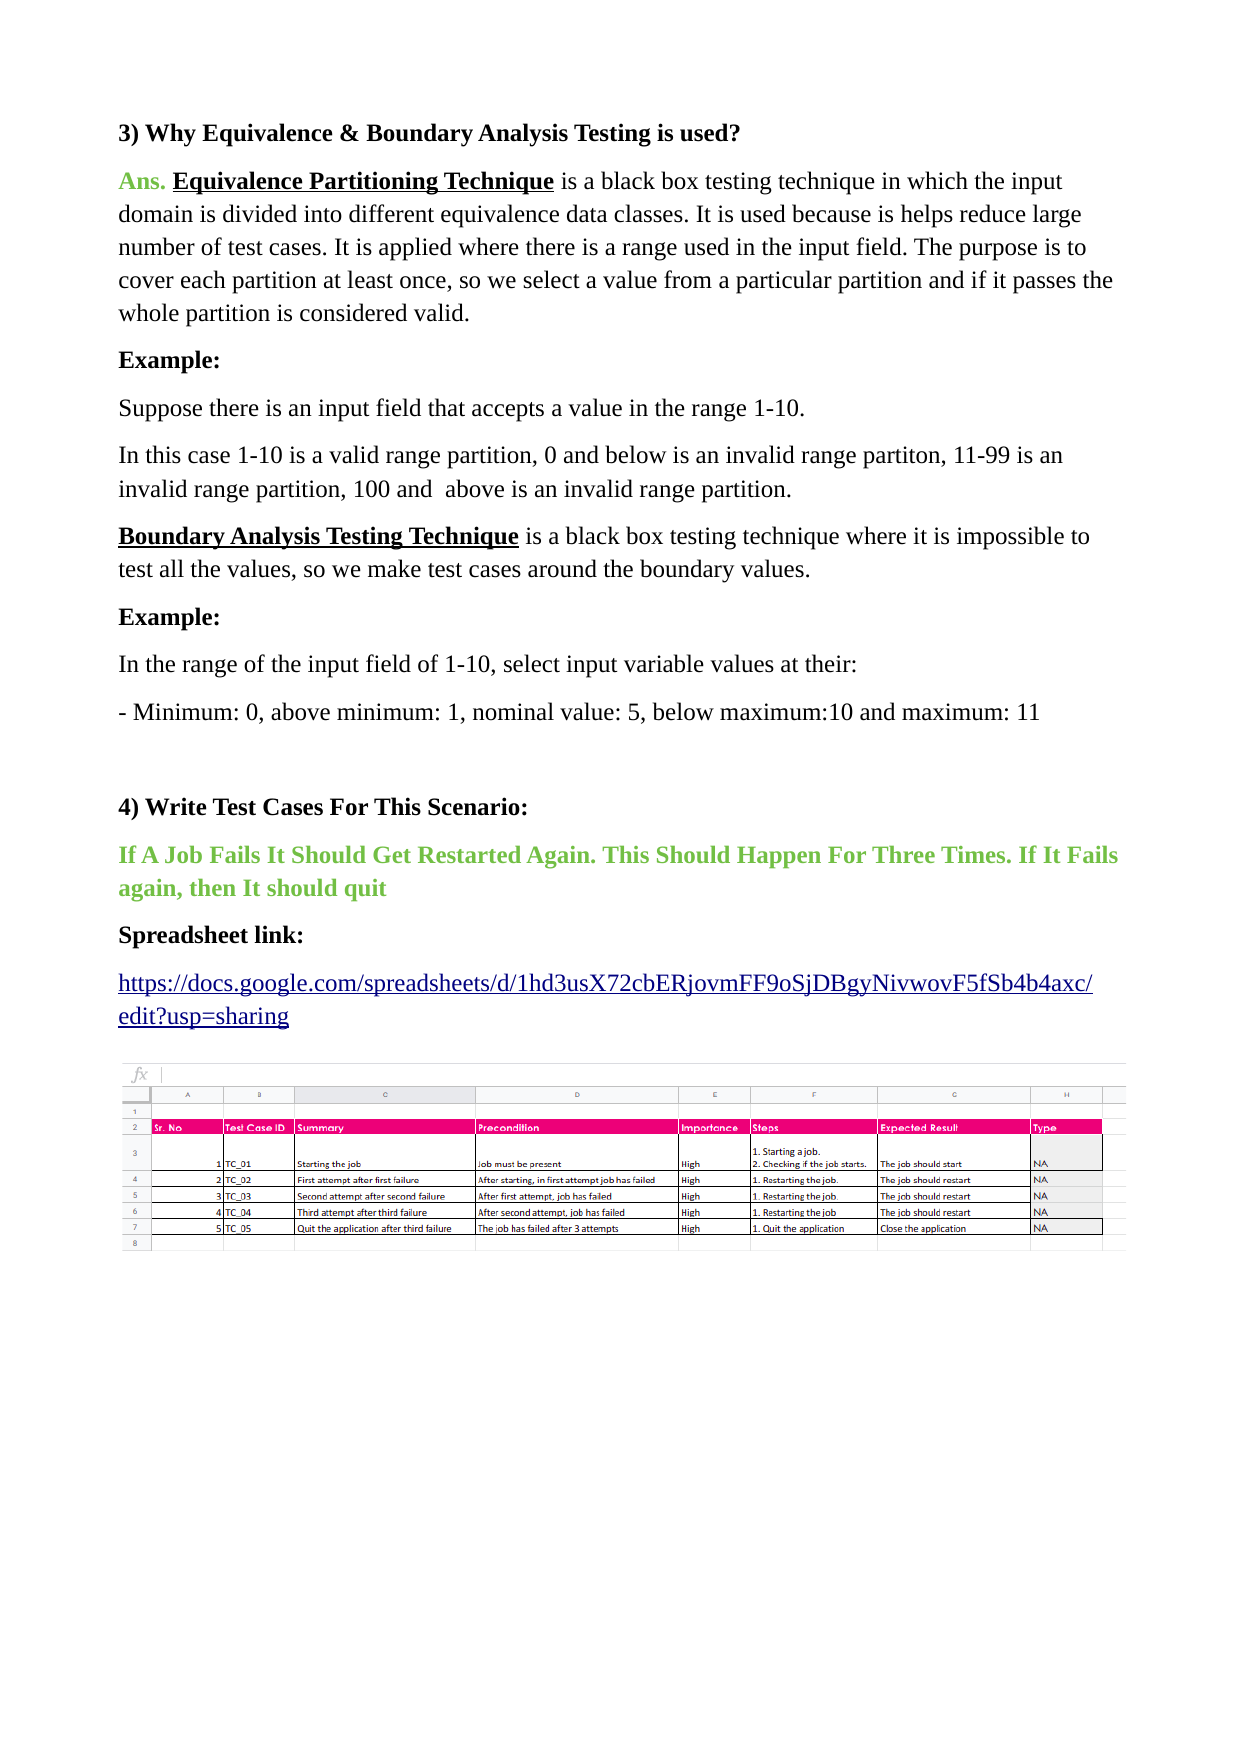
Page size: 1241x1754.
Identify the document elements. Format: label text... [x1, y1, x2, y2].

text https://docs.google.com/spreadsheets/d/1hd3usX72cbERjovmFF9oSjDBgyNivwovF5fSb4b4axc/edit?usp=sharing [118, 968, 1122, 1030]
text In this case 1-10 is a valid range partition, 0 and below is an invalid range partiton, 11-99 is an invalid range partition, 100 and above is an invalid range partition. [118, 441, 1122, 502]
text Suppose there is an input field that accepts a value in the range 1-10. [118, 393, 1122, 422]
picture [122, 1061, 1127, 1251]
text Ans. Equivalence Partitioning Technique is a black box testing technique in which the input domain is divided into different equivalence data classes. It is used because is helps reduce large number of test cases. It is applied where there is a range used in the input field. The purpose is to cover each partition at least once, so we select a value from a particular partition and if it passes the whole partition is considered valid. [118, 166, 1122, 327]
text If A Job Fails It Should Get Restarted Again. This Should Happen For Three Times. If It Fails again, then It should quit [118, 840, 1122, 902]
text Spreadsheet link: [118, 921, 1122, 949]
text Boundary Analysis Testing Technique is a black box testing technique where it is impossible to test all the values, so we make test cases around the boundary values. [118, 521, 1122, 583]
text 4) Write Test Cases For This Scenario: [118, 792, 1122, 821]
text - Minimum: 0, above minimum: 1, nominal value: 5, below maximum:10 and maximum: 11 [118, 697, 1122, 726]
text In the range of the input field of 1-10, select input variable values at their: [118, 649, 1122, 678]
text Example: [118, 345, 1122, 374]
text 3) Why Equivalence & Boundary Analysis Testing is used? [118, 118, 1122, 147]
text Example: [118, 602, 1122, 631]
